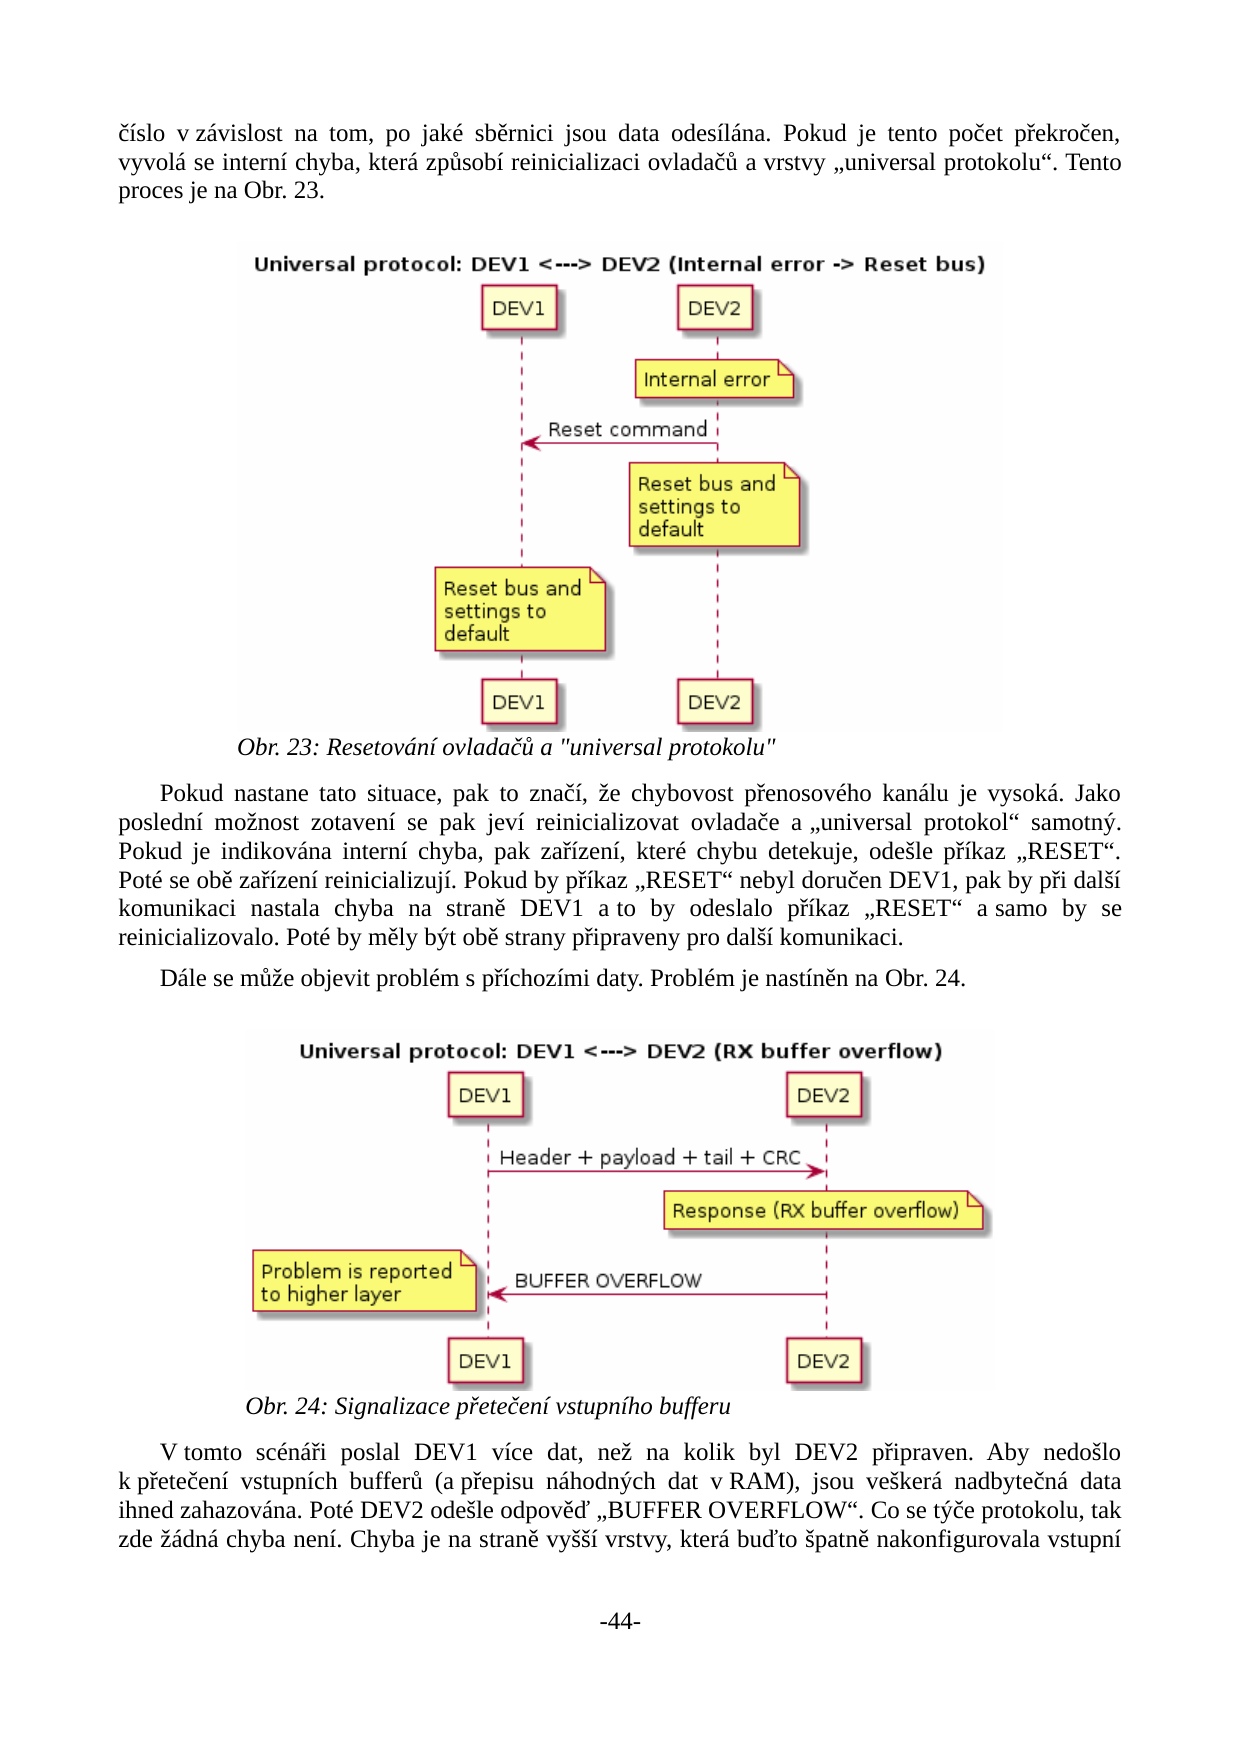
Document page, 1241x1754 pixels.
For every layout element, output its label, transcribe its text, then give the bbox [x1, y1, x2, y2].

picture [236, 241, 1004, 732]
text V tomto scénáři poslal DEV1 více dat, než na kolik byl DEV2 připraven. Aby nedošlo k přetečení vstupních bufferů (a přepisu náhodných dat v RAM), jsou veškerá nadbytečná data ihned zahazována. Poté DEV2 odešle odpověď „BUFFER OVERFLOW“. Co se týče protokolu, tak zde žádná chyba není. Chyba je na straně vyšší vrstvy, která buďto špatně nakonfigurovala vstupní [118, 1005, 1122, 1552]
text Obr. 23: Resetování ovladačů a "universal protokolu" [237, 732, 1003, 761]
text Obr. 24: Signalizace přetečení vstupního bufferu [245, 1391, 995, 1420]
text Pokud nastane tato situace, pak to značí, že chybovost přenosového kanálu je vysoká. Jako poslední možnost zotavení se pak jeví reinicializovat ovladače a „universal protokol“ samotný. Pokud je indikována interní chyba, pak zařízení, které chybu detekuje, odešle příkaz „RESET“. Poté se obě zařízení reinicializují. Pokud by příkaz „RESET“ nebyl doručen DEV1, pak by při další komunikaci nastala chyba na straně DEV1 a to by odeslalo příkaz „RESET“ a samo by se reinicializovalo. Poté by měly být obě strany připraveny pro další komunikaci. [118, 217, 1122, 951]
text číslo v závislost na tom, po jaké sběrnici jsou data odesílána. Pokud je tento počet překročen, vyvolá se interní chyba, která způsobí reinicializaci ovladačů a vrstvy „universal protokolu“. Tento proces je na Obr. 23. [118, 118, 1122, 204]
text Dále se může objevit problém s příchozími daty. Problém je nastíněn na Obr. 24. [118, 963, 1122, 992]
picture [245, 1029, 995, 1391]
